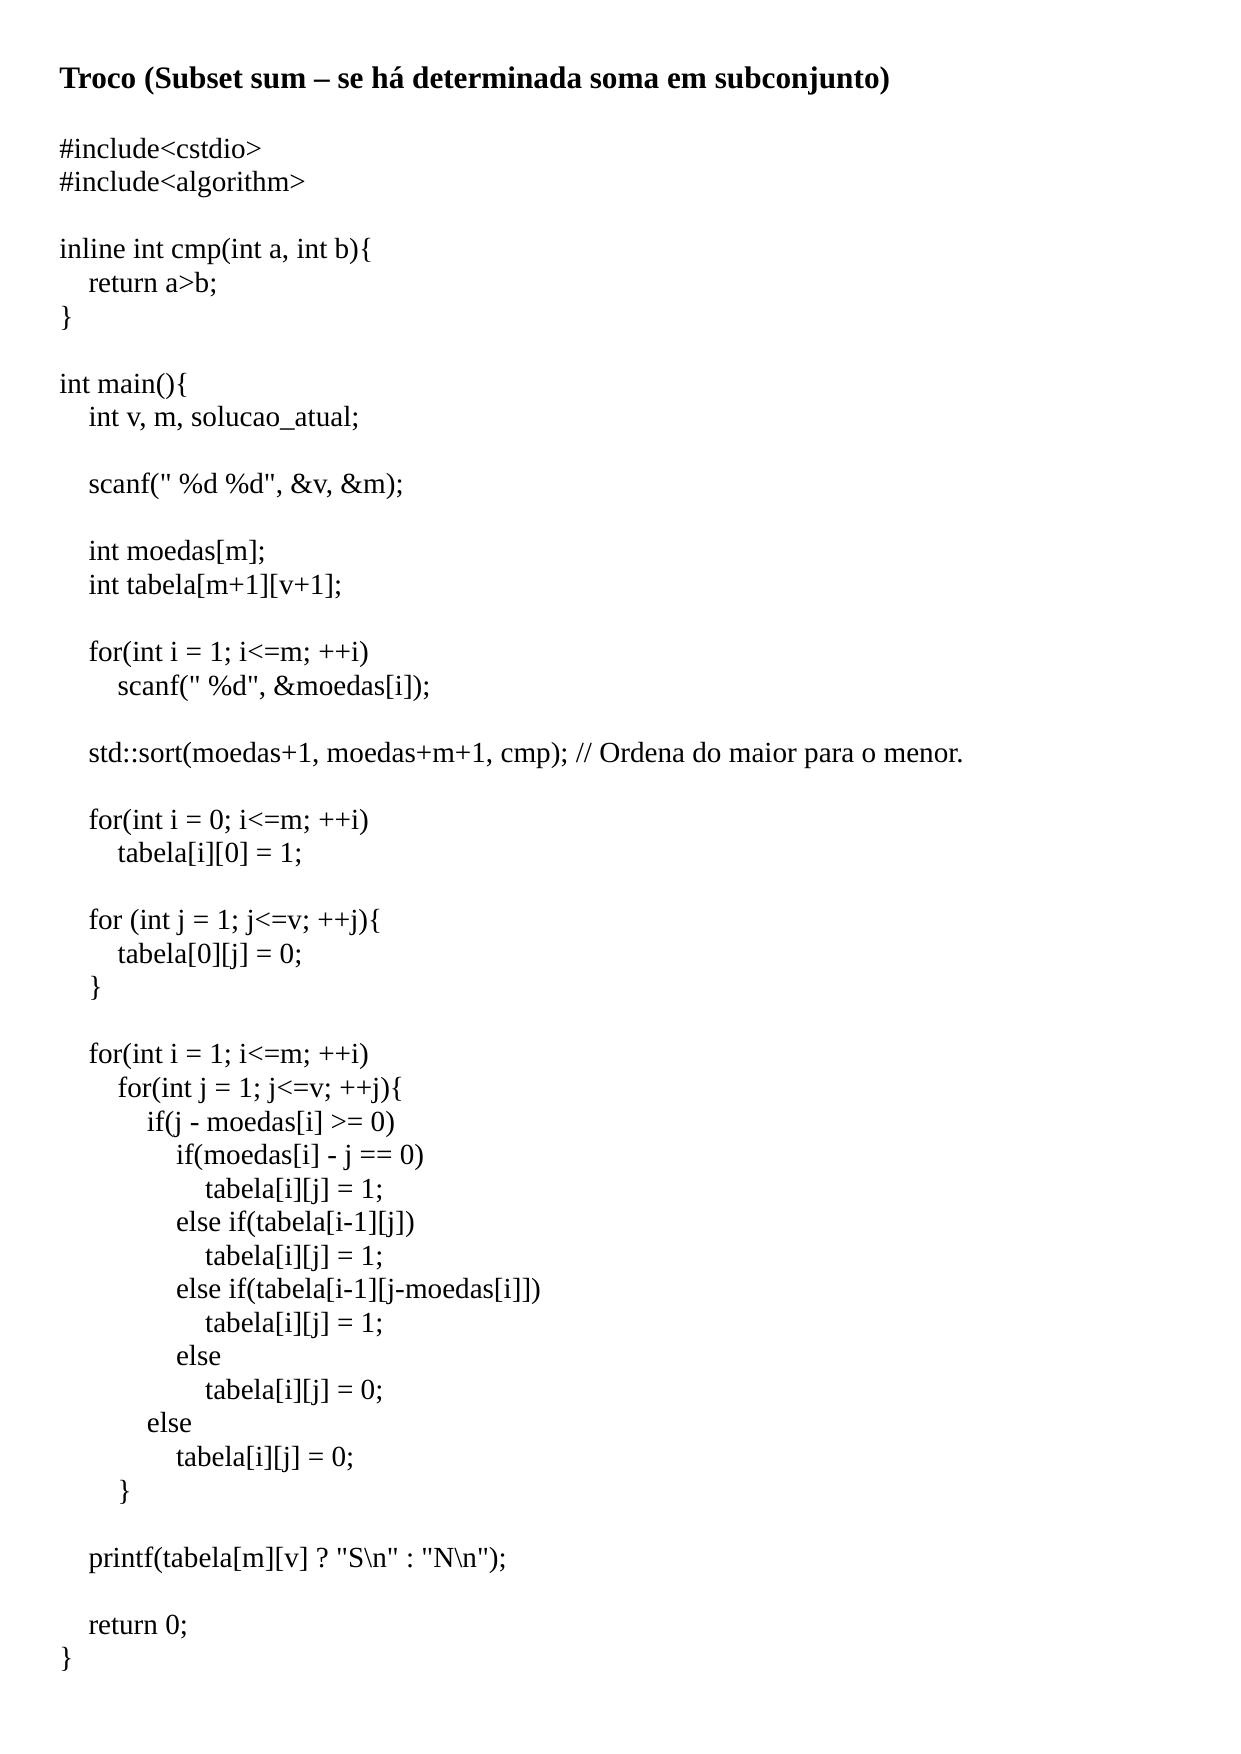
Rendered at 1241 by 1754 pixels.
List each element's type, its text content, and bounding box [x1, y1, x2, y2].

text #include<cstdio> [59, 131, 1181, 164]
text } [59, 969, 1181, 1003]
text tabela[i][0] = 1; [59, 835, 1181, 869]
text else if(tabela[i-1][j-moedas[i]]) [59, 1271, 1181, 1305]
text scanf(" %d", &moedas[i]); [59, 668, 1181, 701]
text else [59, 1406, 1181, 1439]
text tabela[i][j] = 0; [59, 1372, 1181, 1406]
text if(j - moedas[i] >= 0) [59, 1104, 1181, 1137]
text return 0; [59, 1607, 1181, 1640]
text } [59, 1640, 1181, 1674]
text int main(){ [59, 366, 1181, 399]
text int moedas[m]; [59, 533, 1181, 567]
text Troco (Subset sum – se há determinada soma em subconjunto) [59, 59, 1181, 95]
text std::sort(moedas+1, moedas+m+1, cmp); // Ordena do maior para o menor. [59, 735, 1181, 768]
text for(int i = 1; i<=m; ++i) [59, 1037, 1181, 1070]
text } [59, 1473, 1181, 1506]
text inline int cmp(int a, int b){ [59, 232, 1181, 265]
text if(moedas[i] - j == 0) [59, 1137, 1181, 1171]
text scanf(" %d %d", &v, &m); [59, 466, 1181, 500]
text for(int i = 0; i<=m; ++i) [59, 802, 1181, 835]
text return a>b; [59, 265, 1181, 299]
text tabela[i][j] = 1; [59, 1171, 1181, 1204]
text tabela[i][j] = 1; [59, 1238, 1181, 1271]
text else if(tabela[i-1][j]) [59, 1204, 1181, 1238]
text for(int j = 1; j<=v; ++j){ [59, 1070, 1181, 1104]
text printf(tabela[m][v] ? "S\n" : "N\n"); [59, 1540, 1181, 1573]
text for (int j = 1; j<=v; ++j){ [59, 902, 1181, 936]
text } [59, 299, 1181, 332]
text int v, m, solucao_atual; [59, 399, 1181, 433]
text #include<algorithm> [59, 164, 1181, 198]
text tabela[i][j] = 0; [59, 1439, 1181, 1473]
text int tabela[m+1][v+1]; [59, 567, 1181, 601]
text for(int i = 1; i<=m; ++i) [59, 634, 1181, 668]
text else [59, 1338, 1181, 1372]
text tabela[i][j] = 1; [59, 1305, 1181, 1338]
text tabela[0][j] = 0; [59, 936, 1181, 969]
